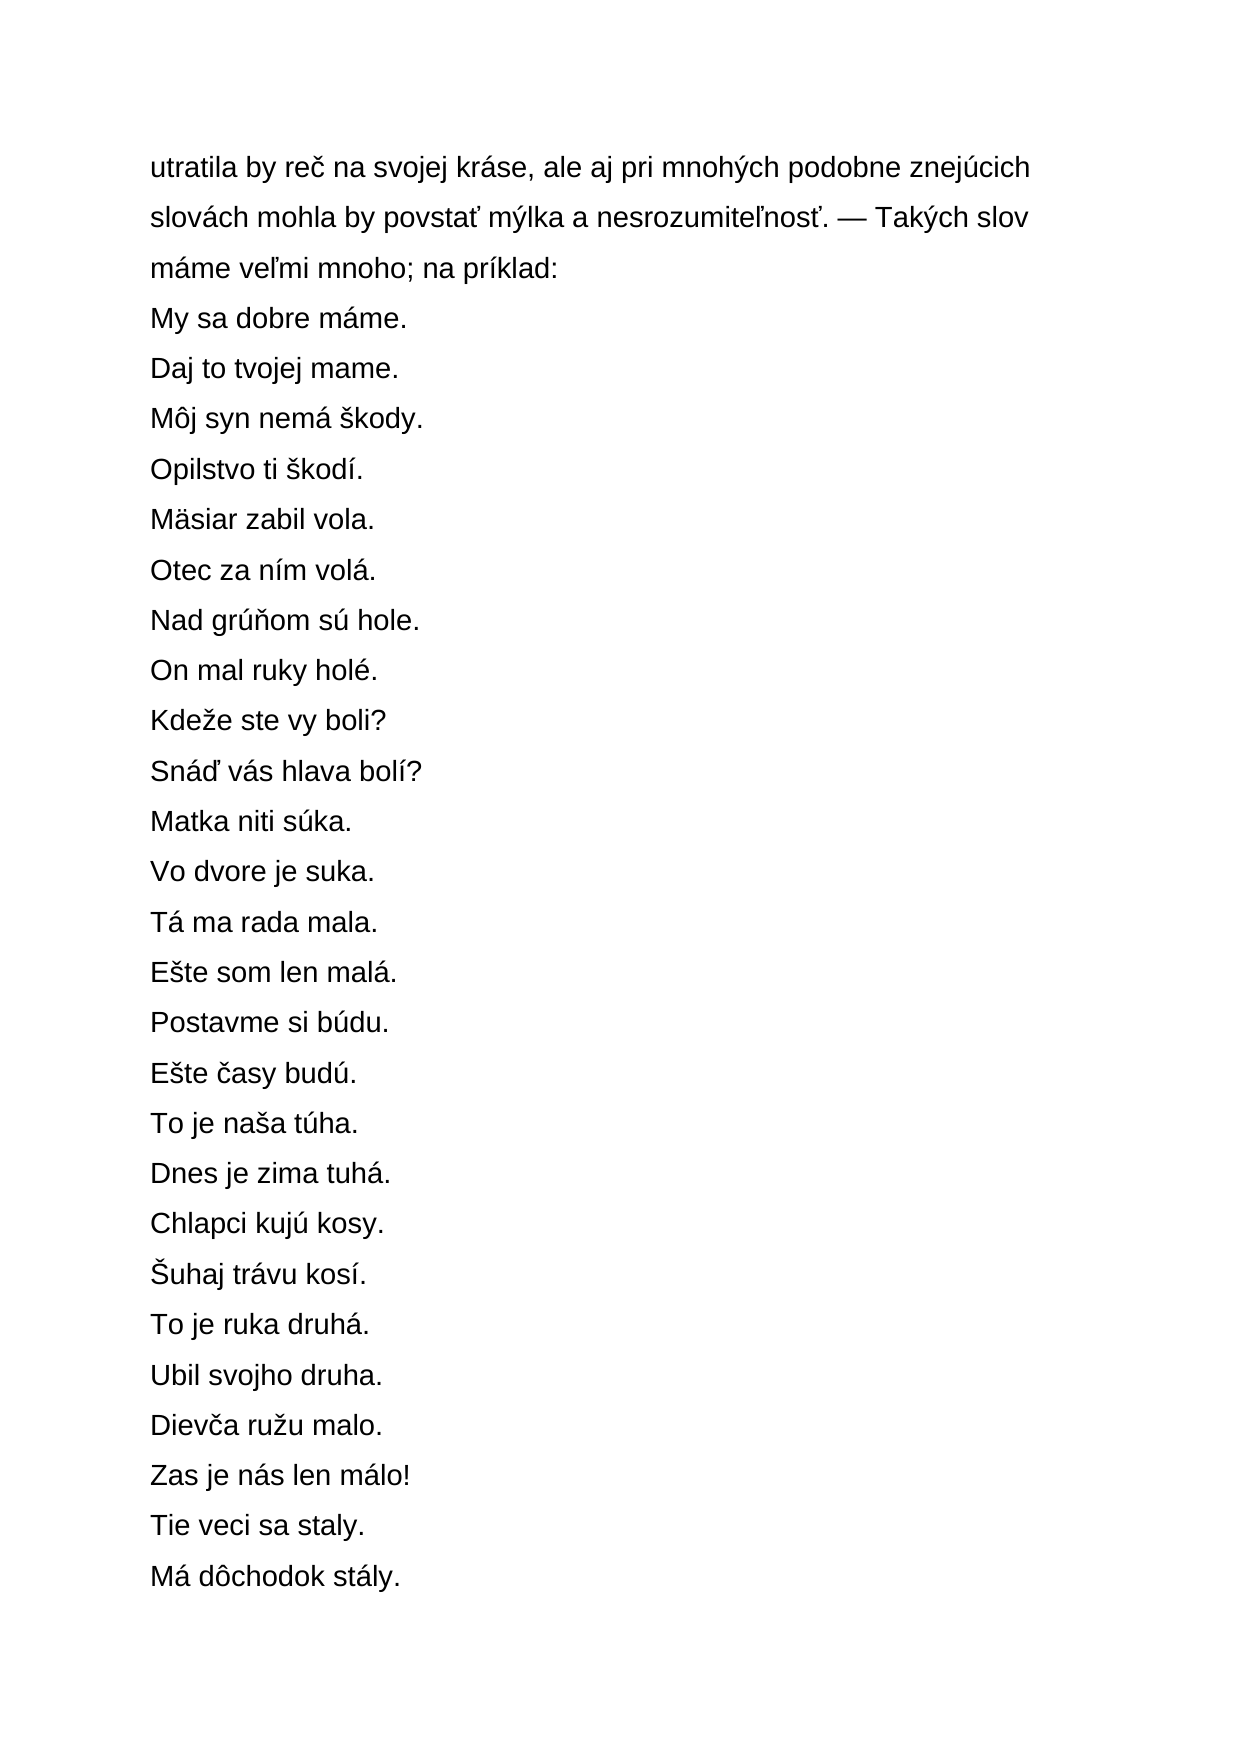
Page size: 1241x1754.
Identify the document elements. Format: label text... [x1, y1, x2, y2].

text Zas je nás len málo! [150, 1458, 1091, 1492]
text Ubil svojho druha. [150, 1357, 1091, 1391]
text My sa dobre máme. [150, 301, 1091, 334]
text Mäsiar zabil vola. [150, 502, 1091, 536]
text Opilstvo ti škodí. [150, 452, 1091, 485]
text Matka niti súka. [150, 804, 1091, 838]
text Snáď vás hlava bolí? [150, 754, 1091, 787]
text utratila by reč na svojej kráse, ale aj pri mnohých podobne znejúcich slovách mohla by povstať mýlka a nesrozumiteľnosť. — Takých slov máme veľmi mnoho; na príklad: [150, 150, 1091, 284]
text Má dôchodok stály. [150, 1559, 1091, 1592]
text On mal ruky holé. [150, 653, 1091, 687]
text Môj syn nemá škody. [150, 402, 1091, 435]
text To je ruka druhá. [150, 1307, 1091, 1341]
text Vo dvore je suka. [150, 854, 1091, 888]
text Postavme si búdu. [150, 1005, 1091, 1039]
text Chlapci kujú kosy. [150, 1207, 1091, 1240]
text Otec za ním volá. [150, 552, 1091, 586]
text Kdeže ste vy boli? [150, 703, 1091, 737]
text Ešte som len malá. [150, 955, 1091, 988]
text Tá ma rada mala. [150, 905, 1091, 938]
text Dnes je zima tuhá. [150, 1156, 1091, 1190]
text Nad grúňom sú hole. [150, 603, 1091, 636]
text Ešte časy budú. [150, 1056, 1091, 1089]
text Dievča ružu malo. [150, 1408, 1091, 1441]
text To je naša túha. [150, 1106, 1091, 1139]
text Daj to tvojej mame. [150, 351, 1091, 385]
text Šuhaj trávu kosí. [150, 1257, 1091, 1290]
text Tie veci sa staly. [150, 1508, 1091, 1542]
